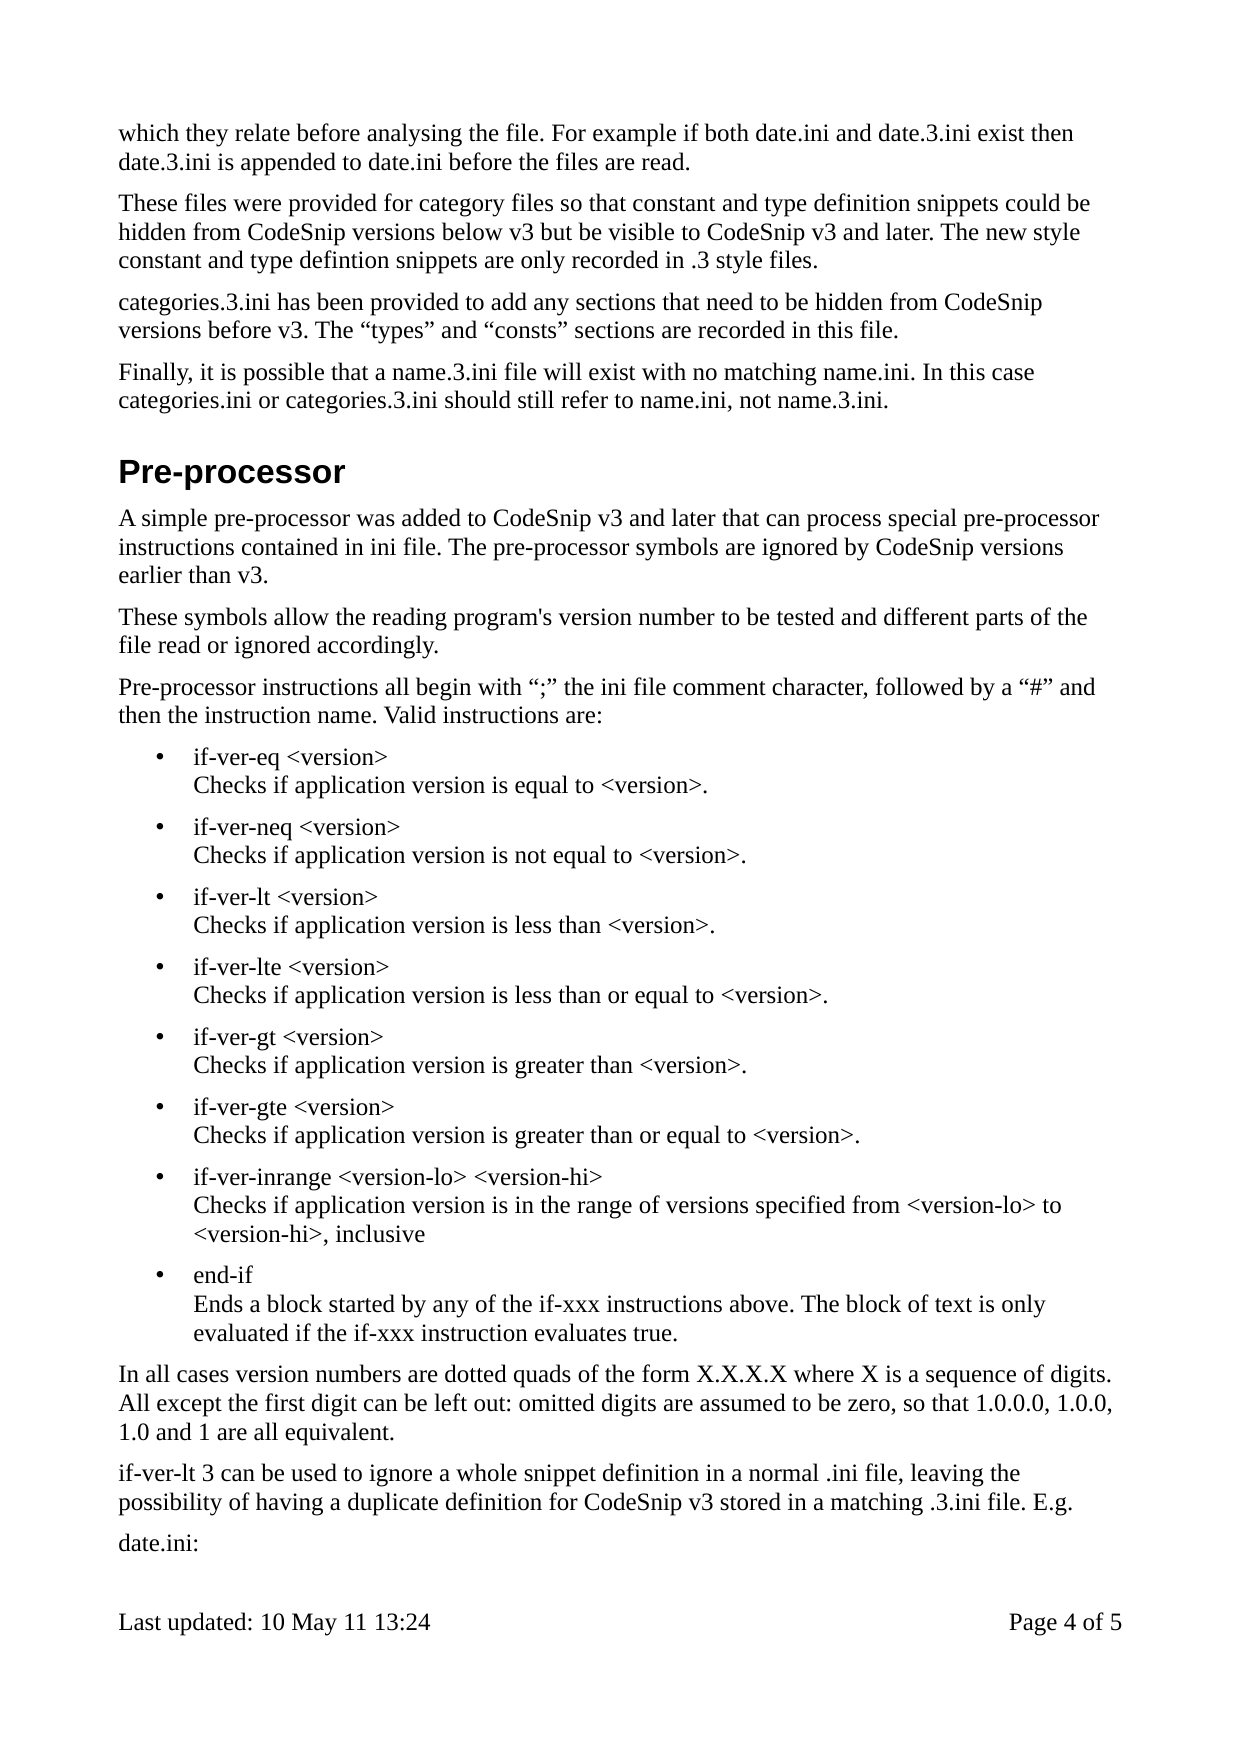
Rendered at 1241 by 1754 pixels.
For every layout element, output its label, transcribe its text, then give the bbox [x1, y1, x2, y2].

text In all cases version numbers are dotted quads of the form X.X.X.X where X is a sequence of digits. All except the first digit can be left out: omitted digits are assumed to be zero, so that 1.0.0.0, 1.0.0, 1.0 and 1 are all equivalent. [118, 1359, 1122, 1446]
text Finally, it is possible that a name.3.ini file will exist with no matching name.ini. In this case categories.ini or categories.3.ini should still refer to name.ini, not name.3.ini. [118, 357, 1122, 414]
text Pre-processor instructions all begin with “;” the ini file comment character, followed by a “#” and then the instruction name. Valid instructions are: [118, 672, 1122, 729]
text categories.3.ini has been provided to add any sections that need to be hidden from CodeSnip versions before v3. The “types” and “consts” sections are recorded in this file. [118, 287, 1122, 344]
text These files were provided for category files so that constant and type definition snippets could be hidden from CodeSnip versions below v3 but be visible to CodeSnip v3 and later. The new style constant and type defintion snippets are only recorded in .3 style files. [118, 188, 1122, 274]
text These symbols allow the reading program's version number to be tested and different parts of the file read or ignored accordingly. [118, 602, 1122, 659]
text if-ver-lt 3 can be used to ignore a whole snippet definition in a normal .ini file, leaving the possibility of having a duplicate definition for CodeSnip v3 stored in a matching .3.ini file. E.g. [118, 1458, 1122, 1516]
list if-ver-eq <version> Checks if application version is equal to <version>. [156, 742, 1122, 799]
list if-ver-lte <version> Checks if application version is less than or equal to <version>. [156, 952, 1122, 1009]
subtitle Pre-processor [118, 452, 1122, 491]
list if-ver-neq <version> Checks if application version is not equal to <version>. [156, 812, 1122, 869]
list end-if Ends a block started by any of the if-xxx instructions above. The block of text is only evaluated if the if-xxx instruction evaluates true. [156, 1261, 1122, 1347]
list if-ver-inrange <version-lo> <version-hi> Checks if application version is in the range of versions specified from <version-lo> to <version-hi>, inclusive [156, 1162, 1122, 1248]
list if-ver-gt <version> Checks if application version is greater than <version>. [156, 1022, 1122, 1079]
list if-ver-lt <version> Checks if application version is less than <version>. [156, 882, 1122, 939]
text date.ini: [118, 1528, 1122, 1557]
text which they relate before analysing the file. For example if both date.ini and date.3.ini exist then date.3.ini is appended to date.ini before the files are read. [118, 118, 1122, 176]
list if-ver-gte <version> Checks if application version is greater than or equal to <version>. [156, 1092, 1122, 1149]
text A simple pre-processor was added to CodeSnip v3 and later that can process special pre-processor instructions contained in ini file. The pre-processor symbols are ignored by CodeSnip versions earlier than v3. [118, 503, 1122, 589]
